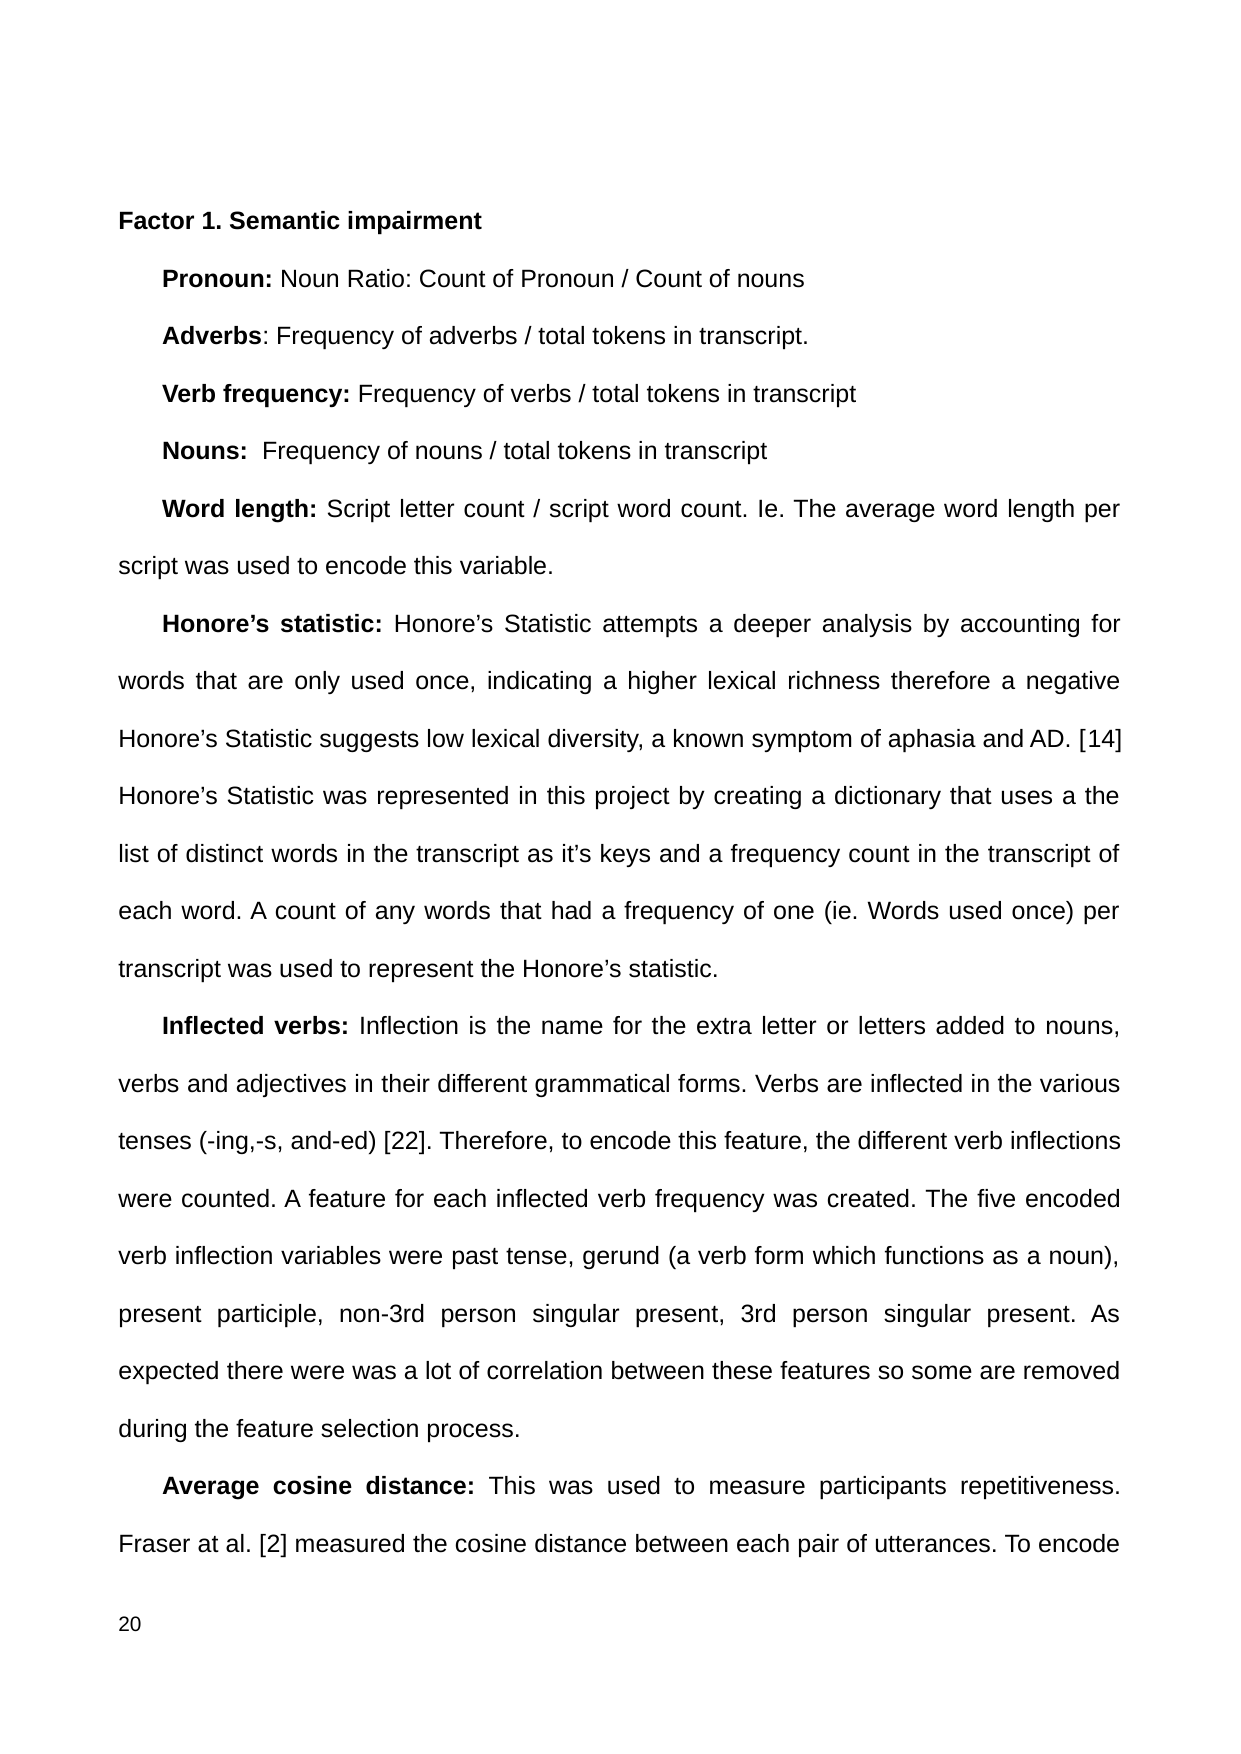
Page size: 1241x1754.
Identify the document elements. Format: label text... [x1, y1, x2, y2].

text Honore’s statistic: Honore’s Statistic attempts a deeper analysis by accounting for words that are only used once, indicating a higher lexical richness therefore a negative Honore’s Statistic suggests low lexical diversity, a known symptom of aphasia and AD. [14] Honore’s Statistic was represented in this project by creating a dictionary that uses a the list of distinct words in the transcript as it’s keys and a frequency count in the transcript of each word. A count of any words that had a frequency of one (ie. Words used once) per transcript was used to represent the Honore’s statistic. [118, 609, 1122, 982]
text Factor 1. Semantic impairment [118, 206, 1122, 235]
text Inflected verbs: Inflection is the name for the extra letter or letters added to nouns, verbs and adjectives in their different grammatical forms. Verbs are inflected in the various tenses (-ing,-s, and-ed) [22]. Therefore, to encode this feature, the different verb inflections were counted. A feature for each inflected verb frequency was created. The five encoded verb inflection variables were past tense, gerund (a verb form which functions as a noun), present participle, non-3rd person singular present, 3rd person singular present. As expected there were was a lot of correlation between these features so some are removed during the feature selection process. [118, 1011, 1122, 1442]
text Adverbs: Frequency of adverbs / total tokens in transcript. [118, 321, 1122, 350]
text Average cosine distance: This was used to measure participants repetitiveness. Fraser at al. [2] measured the cosine distance between each pair of utterances. To encode [118, 1471, 1122, 1557]
text Word length: Script letter count / script word count. Ie. The average word length per script was used to encode this variable. [118, 494, 1122, 580]
text Pronoun: Noun Ratio: Count of Pronoun / Count of nouns [118, 264, 1122, 292]
text Nouns: Frequency of nouns / total tokens in transcript [118, 436, 1122, 465]
text Verb frequency: Frequency of verbs / total tokens in transcript [118, 379, 1122, 407]
